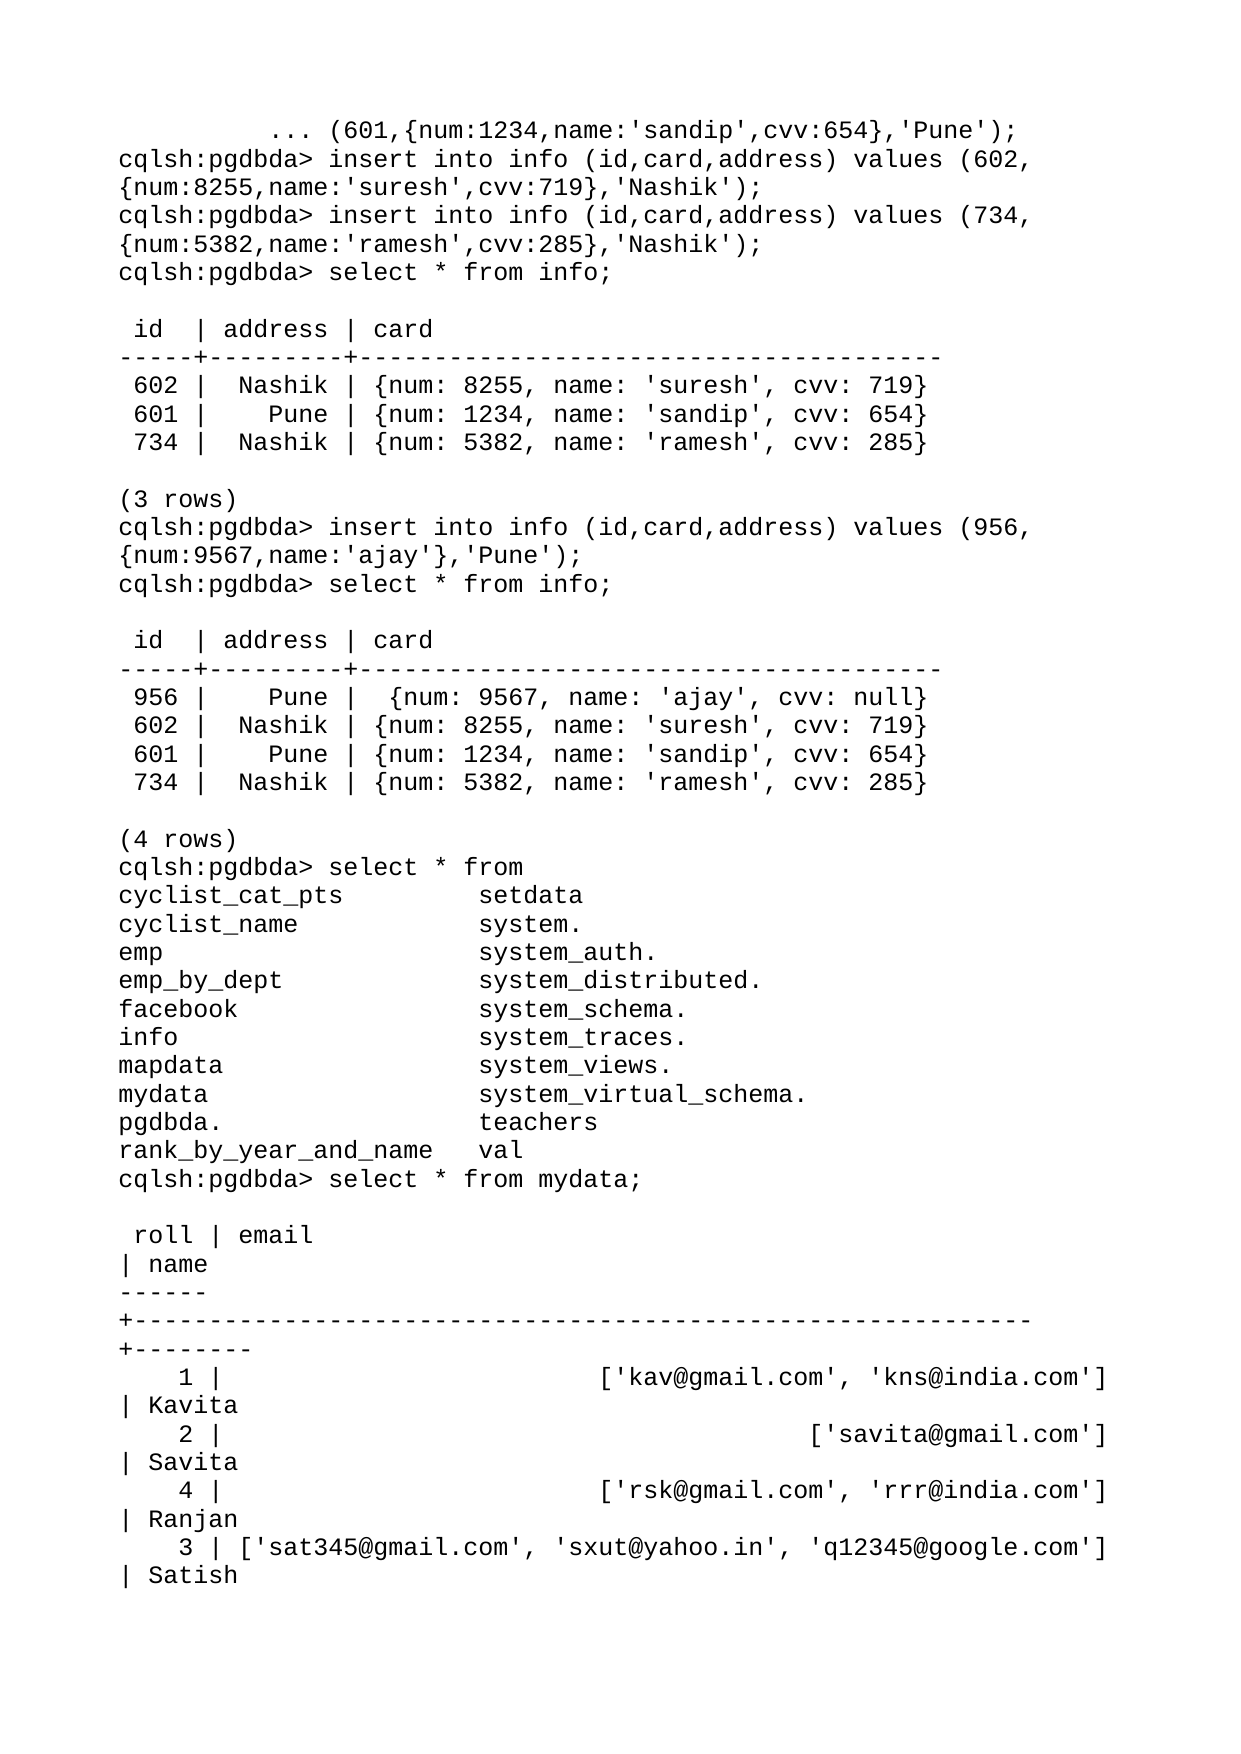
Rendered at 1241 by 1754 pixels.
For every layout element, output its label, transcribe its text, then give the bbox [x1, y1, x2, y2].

text cqlsh:pgdbda> select * from [118, 855, 1122, 883]
text pgdbda. teachers [118, 1110, 1122, 1138]
text cyclist_cat_pts setdata [118, 883, 1122, 911]
text info system_traces. [118, 1025, 1122, 1053]
text cqlsh:pgdbda> insert into info (id,card,address) values (734,{num:5382,name:'ramesh',cvv:285},'Nashik'); [118, 203, 1122, 260]
text 734 | Nashik | {num: 5382, name: 'ramesh', cvv: 285} [118, 430, 1122, 458]
text -----+---------+--------------------------------------- [118, 345, 1122, 373]
text 1 | ['kav@gmail.com', 'kns@india.com'] | Kavita [118, 1365, 1122, 1421]
text cyclist_name system. [118, 911, 1122, 940]
text emp system_auth. [118, 940, 1122, 968]
text -----+---------+--------------------------------------- [118, 656, 1122, 685]
text 3 | ['sat345@gmail.com', 'sxut@yahoo.in', 'q12345@google.com'] | Satish [118, 1535, 1122, 1591]
text mydata system_virtual_schema. [118, 1081, 1122, 1110]
text cqlsh:pgdbda> insert into info (id,card,address) values (956,{num:9567,name:'ajay'},'Pune'); [118, 515, 1122, 571]
text 734 | Nashik | {num: 5382, name: 'ramesh', cvv: 285} [118, 770, 1122, 798]
text ... (601,{num:1234,name:'sandip',cvv:654},'Pune'); [118, 118, 1122, 146]
text mapdata system_views. [118, 1053, 1122, 1081]
text 2 | ['savita@gmail.com'] | Savita [118, 1421, 1122, 1478]
text 956 | Pune | {num: 9567, name: 'ajay', cvv: null} [118, 685, 1122, 713]
text id | address | card [118, 316, 1122, 345]
text ------+------------------------------------------------------------+-------- [118, 1280, 1122, 1365]
text 4 | ['rsk@gmail.com', 'rrr@india.com'] | Ranjan [118, 1478, 1122, 1535]
text 601 | Pune | {num: 1234, name: 'sandip', cvv: 654} [118, 401, 1122, 430]
text (3 rows) [118, 486, 1122, 515]
text emp_by_dept system_distributed. [118, 968, 1122, 996]
text facebook system_schema. [118, 996, 1122, 1025]
text roll | email | name [118, 1223, 1122, 1280]
text cqlsh:pgdbda> select * from mydata; [118, 1166, 1122, 1195]
text id | address | card [118, 628, 1122, 656]
text 602 | Nashik | {num: 8255, name: 'suresh', cvv: 719} [118, 713, 1122, 741]
text rank_by_year_and_name val [118, 1138, 1122, 1166]
text 601 | Pune | {num: 1234, name: 'sandip', cvv: 654} [118, 741, 1122, 770]
text cqlsh:pgdbda> select * from info; [118, 571, 1122, 600]
text cqlsh:pgdbda> insert into info (id,card,address) values (602,{num:8255,name:'suresh',cvv:719},'Nashik'); [118, 146, 1122, 203]
text cqlsh:pgdbda> select * from info; [118, 260, 1122, 288]
text (4 rows) [118, 826, 1122, 855]
text 602 | Nashik | {num: 8255, name: 'suresh', cvv: 719} [118, 373, 1122, 401]
